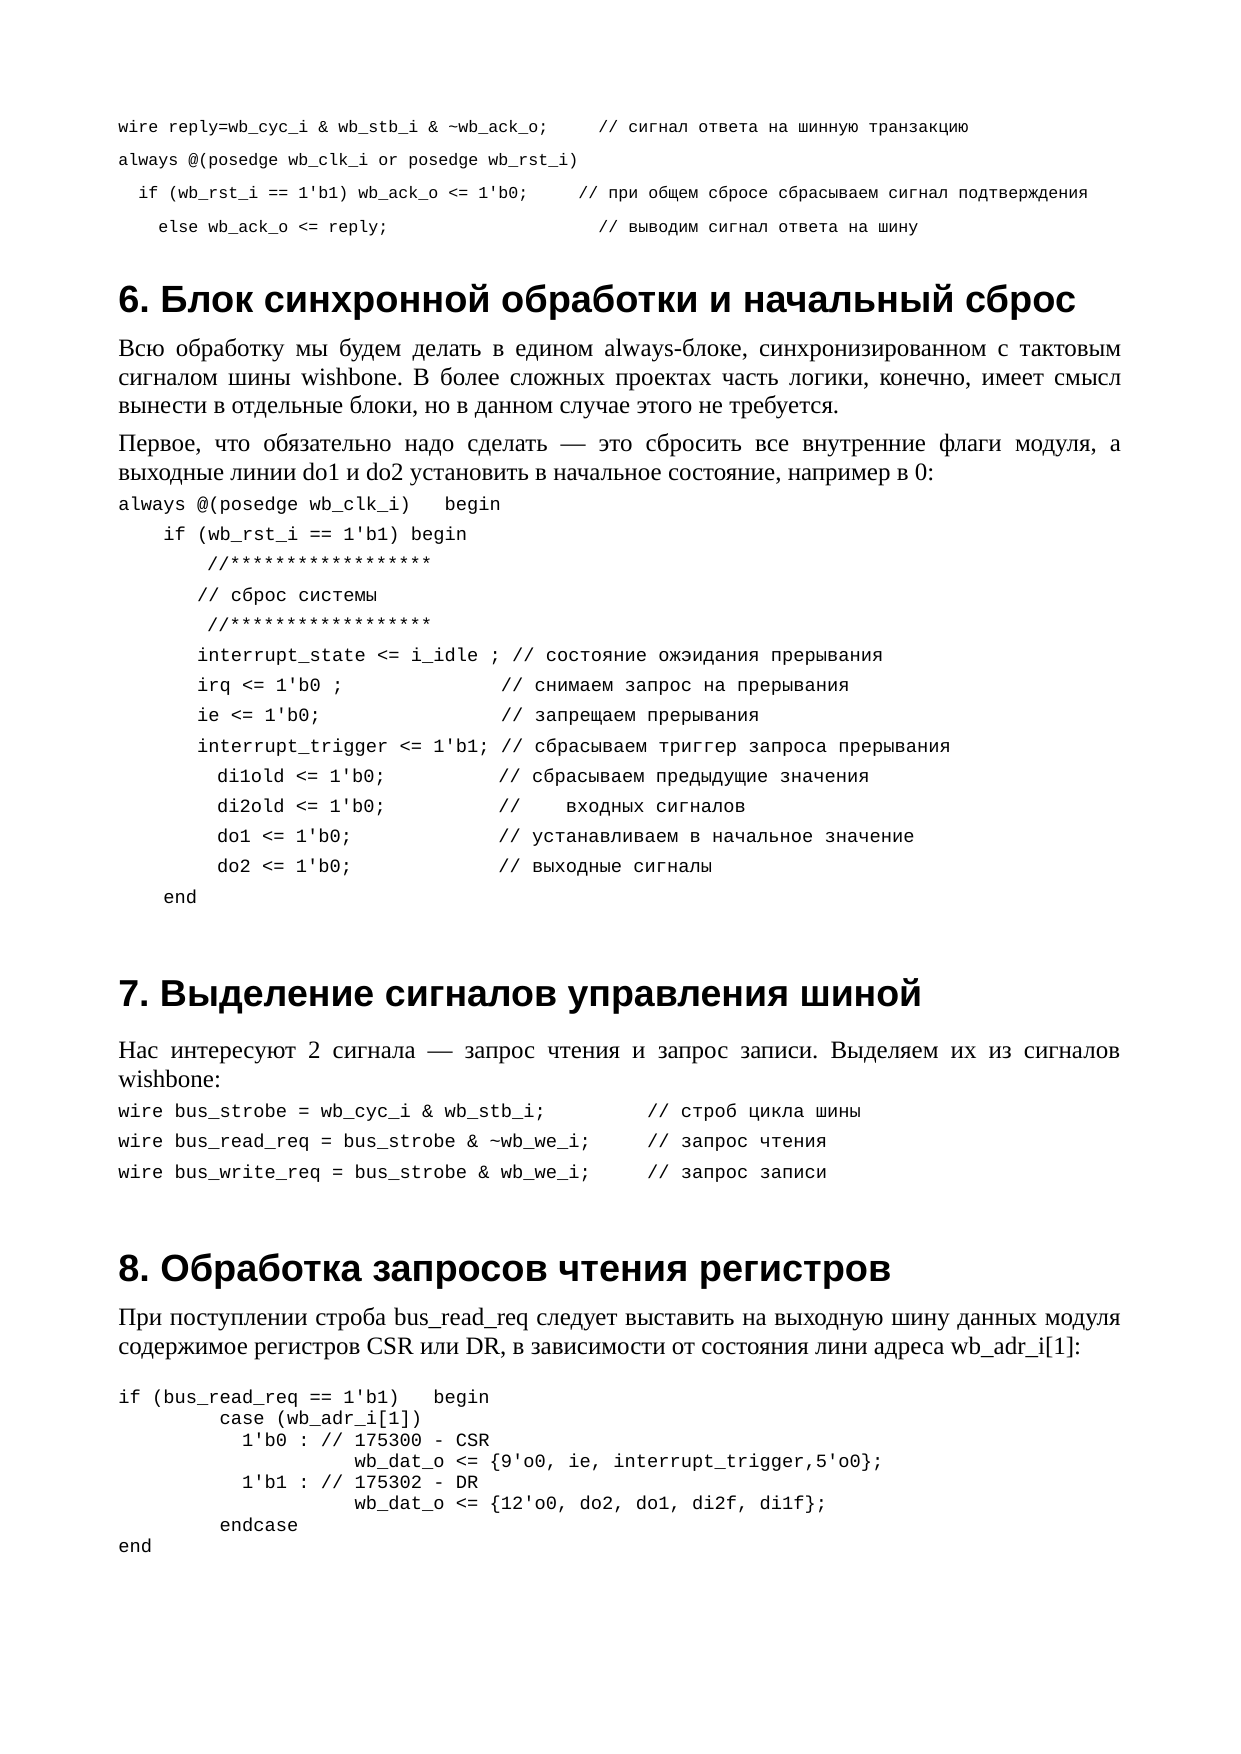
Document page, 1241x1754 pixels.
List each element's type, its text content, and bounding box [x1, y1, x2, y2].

text always @(posedge wb_clk_i) begin [118, 495, 1122, 516]
text При поступлении строба bus_read_req следует выставить на выходную шину данных модуля содержимое регистров CSR или DR, в зависимости от состояния лини адреса wb_adr_i[1]: [118, 1302, 1122, 1359]
text endcase [118, 1515, 1122, 1537]
text else wb_ack_o <= reply; // выводим сигнал ответа на шину [118, 218, 1122, 237]
text end [118, 1537, 1122, 1558]
text wire reply=wb_cyc_i & wb_stb_i & ~wb_ack_o; // сигнал ответа на шинную транзакцию [118, 118, 1122, 137]
text wire bus_write_req = bus_strobe & wb_we_i; // запрос записи [118, 1162, 1122, 1184]
text if (bus_read_req == 1'b1) begin [118, 1388, 1122, 1409]
text end [118, 887, 1122, 909]
text Всю обработку мы будем делать в едином always-блоке, синхронизированном с тактовым сигналом шины wishbone. В более сложных проектах часть логики, конечно, имеет смысл вынести в отдельные блоки, но в данном случае этого не требуется. [118, 333, 1122, 419]
text // сброс системы [118, 585, 1122, 607]
text di2old <= 1'b0; // входных сигналов [118, 797, 1122, 818]
text irq <= 1'b0 ; // снимаем запрос на прерывания [118, 676, 1122, 697]
text always @(posedge wb_clk_i or posedge wb_rst_i) [118, 152, 1122, 170]
text interrupt_trigger <= 1'b1; // сбрасываем триггер запроса прерывания [118, 736, 1122, 758]
text wire bus_read_req = bus_strobe & ~wb_we_i; // запрос чтения [118, 1132, 1122, 1153]
subtitle 8. Обработка запросов чтения регистров [118, 1246, 1122, 1289]
text do2 <= 1'b0; // выходные сигналы [118, 857, 1122, 878]
text //****************** [118, 555, 1122, 576]
text ie <= 1'b0; // запрещаем прерывания [118, 706, 1122, 727]
text if (wb_rst_i == 1'b1) begin [118, 525, 1122, 546]
text interrupt_state <= i_idle ; // состояние ожэидания прерывания [118, 646, 1122, 667]
text wb_dat_o <= {12'o0, do2, do1, di2f, di1f}; [118, 1494, 1122, 1515]
text wire bus_strobe = wb_cyc_i & wb_stb_i; // строб цикла шины [118, 1102, 1122, 1123]
text if (wb_rst_i == 1'b1) wb_ack_o <= 1'b0; // при общем сбросе сбрасываем сигнал подтверждения [118, 185, 1122, 204]
text Нас интересуют 2 сигнала — запрос чтения и запрос записи. Выделяем их из сигналов wishbone: [118, 1036, 1122, 1093]
text 1'b0 : // 175300 - CSR [118, 1430, 1122, 1452]
text //****************** [118, 616, 1122, 637]
subtitle 7. Выделение сигналов управления шиной [118, 971, 1122, 1014]
subtitle 6. Блок синхронной обработки и начальный сброс [118, 277, 1122, 321]
text 1'b1 : // 175302 - DR [118, 1473, 1122, 1494]
text case (wb_adr_i[1]) [118, 1409, 1122, 1430]
text di1old <= 1'b0; // сбрасываем предыдущие значения [118, 767, 1122, 788]
text Первое, что обязательно надо сделать — это сбросить все внутренние флаги модуля, а выходные линии do1 и do2 установить в начальное состояние, например в 0: [118, 428, 1122, 486]
text do1 <= 1'b0; // устанавливаем в начальное значение [118, 827, 1122, 848]
text wb_dat_o <= {9'o0, ie, interrupt_trigger,5'o0}; [118, 1452, 1122, 1473]
